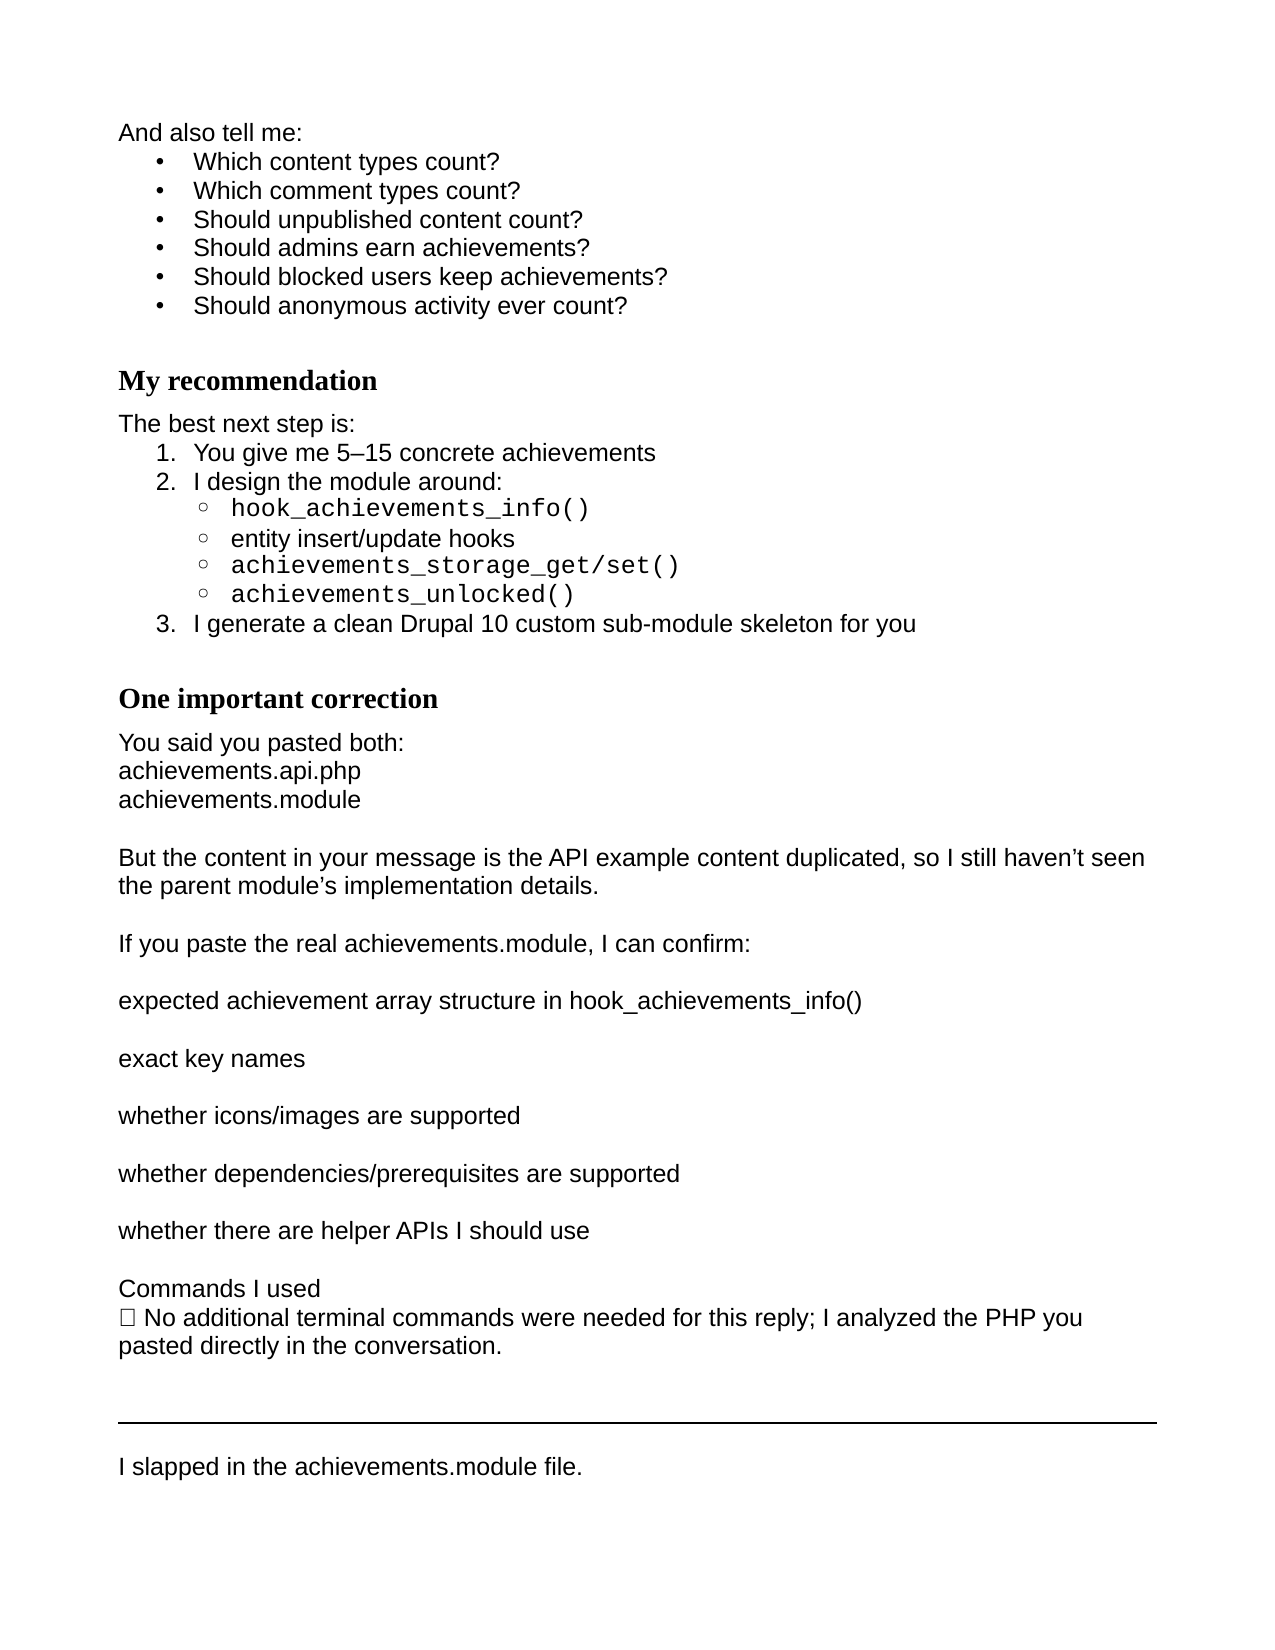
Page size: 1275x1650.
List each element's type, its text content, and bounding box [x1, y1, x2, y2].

list I generate a clean Drupal 10 custom sub-module skeleton for you [156, 609, 1157, 638]
list You give me 5–15 concrete achievements [156, 438, 1157, 467]
text But the content in your message is the API example content duplicated, so I still haven’t seen the parent module’s implementation details. [118, 843, 1157, 900]
subtitle One important correction [118, 682, 1157, 715]
text If you paste the real achievements.module, I can confirm: [118, 929, 1157, 958]
text exact key names [118, 1044, 1157, 1073]
text ✅ No additional terminal commands were needed for this reply; I analyzed the PHP you pasted directly in the conversation. [118, 1303, 1157, 1360]
list achievements_storage_get/set() [193, 553, 1157, 581]
text whether dependencies/prerequisites are supported [118, 1159, 1157, 1188]
list Which content types count? [156, 147, 1157, 176]
list Should anonymous activity ever count? [156, 291, 1157, 320]
text I slapped in the achievements.module file. [118, 1452, 1157, 1481]
list Should blocked users keep achievements? [156, 262, 1157, 291]
text The best next step is: [118, 409, 1157, 438]
text whether icons/images are supported [118, 1101, 1157, 1130]
text achievements.api.php [118, 756, 1157, 785]
text Commands I used [118, 1274, 1157, 1303]
text whether there are helper APIs I should use [118, 1216, 1157, 1245]
text And also tell me: [118, 118, 1157, 147]
list Should unpublished content count? [156, 204, 1157, 233]
list entity insert/update hooks [193, 524, 1157, 553]
list hook_achievements_info() [193, 496, 1157, 524]
text achievements.module [118, 785, 1157, 814]
list achievements_unlocked() [193, 581, 1157, 609]
list I design the module around: [156, 467, 1157, 496]
subtitle My recommendation [118, 363, 1157, 397]
text expected achievement array structure in hook_achievements_info() [118, 986, 1157, 1015]
text You said you pasted both: [118, 728, 1157, 756]
list Which comment types count? [156, 176, 1157, 204]
list Should admins earn achievements? [156, 233, 1157, 262]
